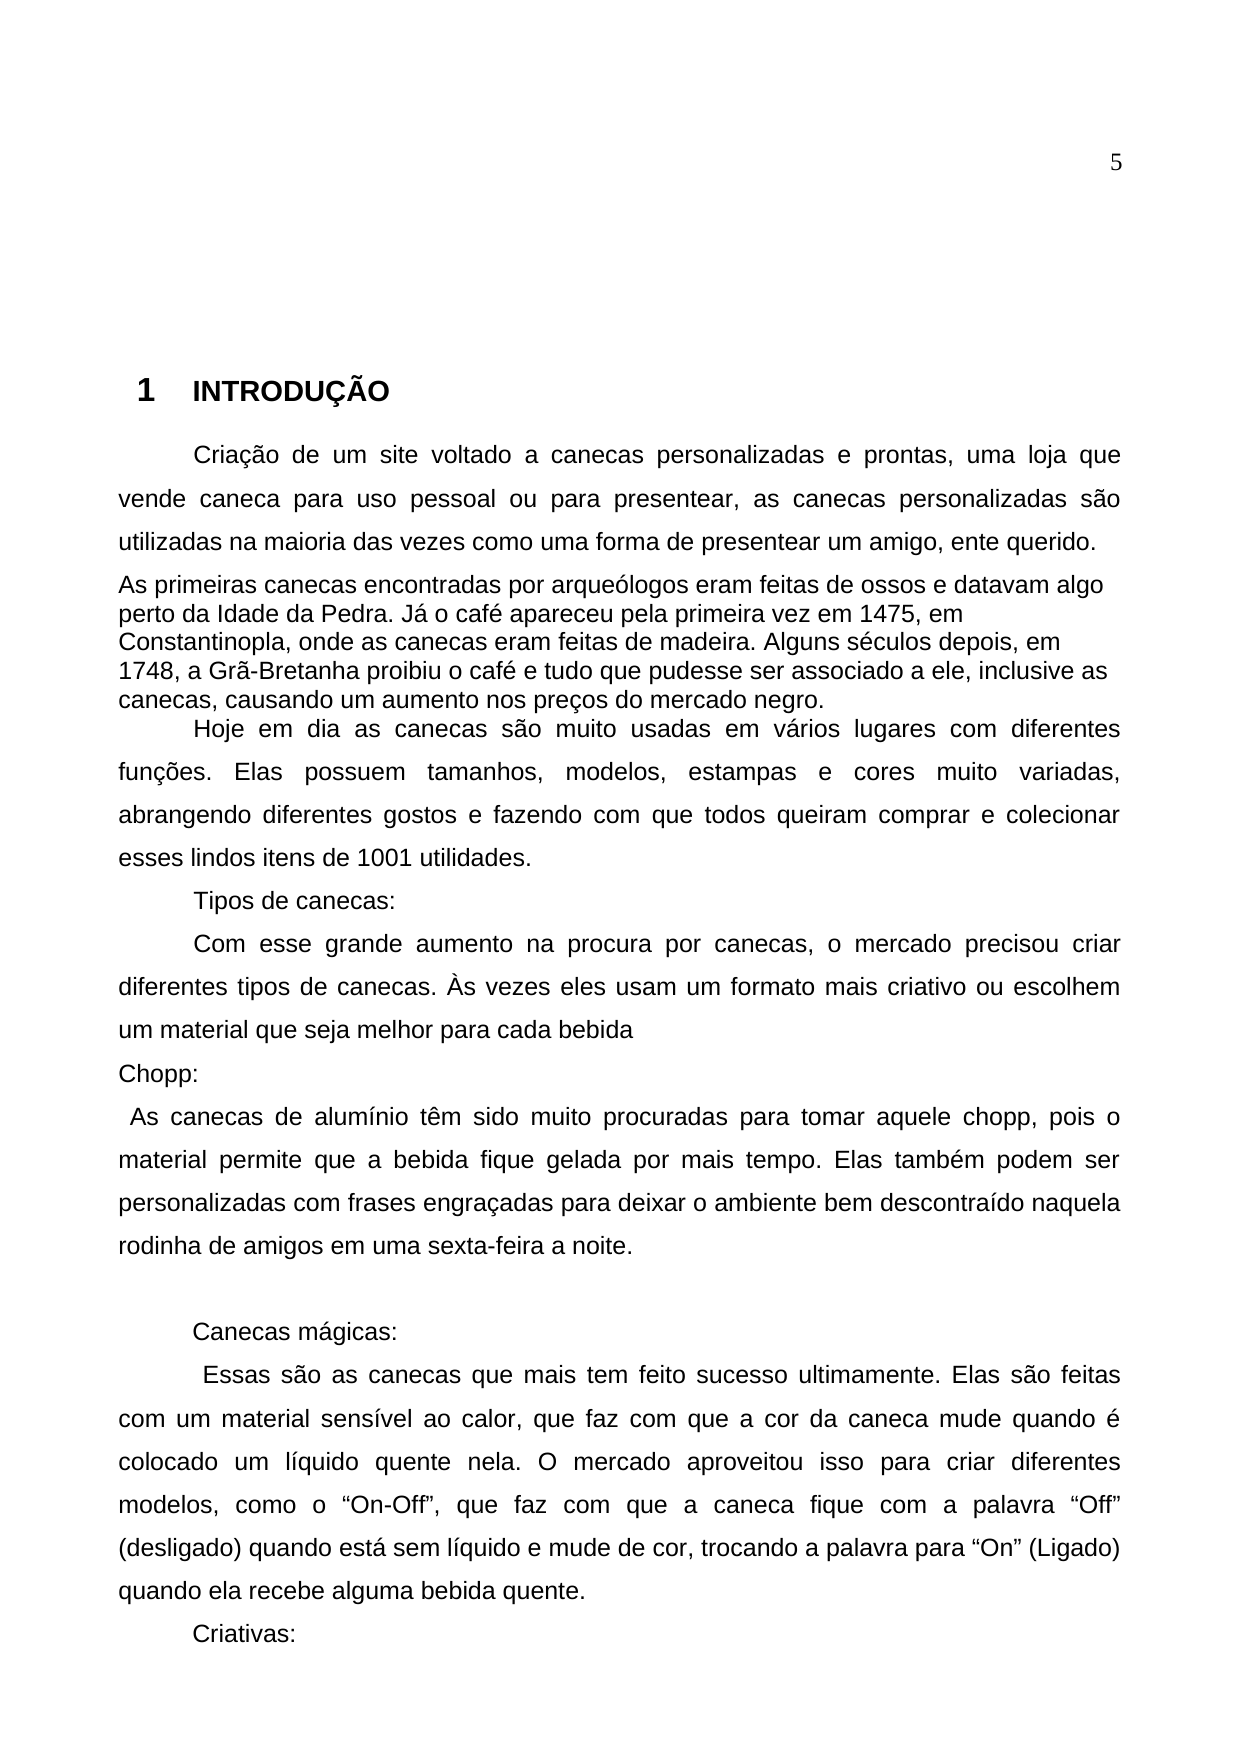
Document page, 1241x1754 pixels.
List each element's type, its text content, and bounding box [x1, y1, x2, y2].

text Criativas: [118, 1619, 1122, 1648]
text Essas são as canecas que mais tem feito sucesso ultimamente. Elas são feitas com um material sensível ao calor, que faz com que a cor da caneca mude quando é colocado um líquido quente nela. O mercado aproveitou isso para criar diferentes modelos, como o “On-Off”, que faz com que a caneca fique com a palavra “Off” (desligado) quando está sem líquido e mude de cor, trocando a palavra para “On” (Ligado) quando ela recebe alguma bebida quente. [118, 1361, 1122, 1605]
text As primeiras canecas encontradas por arqueólogos eram feitas de ossos e datavam algo perto da Idade da Pedra. Já o café apareceu pela primeira vez em 1475, em Constantinopla, onde as canecas eram feitas de madeira. Alguns séculos depois, em 1748, a Grã-Bretanha proibiu o café e tudo que pudesse ser associado a ele, inclusive as canecas, causando um aumento nos preços do mercado negro. [118, 570, 1122, 714]
text Canecas mágicas: [118, 1317, 1122, 1346]
text Chopp: [118, 1059, 1122, 1087]
text Tipos de canecas: [118, 886, 1122, 915]
text Com esse grande aumento na procura por canecas, o mercado precisou criar diferentes tipos de canecas. Às vezes eles usam um formato mais criativo ou escolhem um material que seja melhor para cada bebida [118, 929, 1122, 1044]
text Hoje em dia as canecas são muito usadas em vários lugares com diferentes funções. Elas possuem tamanhos, modelos, estampas e cores muito variadas, abrangendo diferentes gostos e fazendo com que todos queiram comprar e colecionar esses lindos itens de 1001 utilidades. [118, 714, 1122, 872]
text Criação de um site voltado a canecas personalizadas e prontas, uma loja que vende caneca para uso pessoal ou para presentear, as canecas personalizadas são utilizadas na maioria das vezes como uma forma de presentear um amigo, ente querido. [118, 441, 1122, 556]
text As canecas de alumínio têm sido muito procuradas para tomar aquele chopp, pois o material permite que a bebida fique gelada por mais tempo. Elas também podem ser personalizadas com frases engraçadas para deixar o ambiente bem descontraído naquela rodinha de amigos em uma sexta-feira a noite. [118, 1102, 1122, 1260]
subtitle 1 INTRODUÇÃO [118, 370, 1122, 409]
